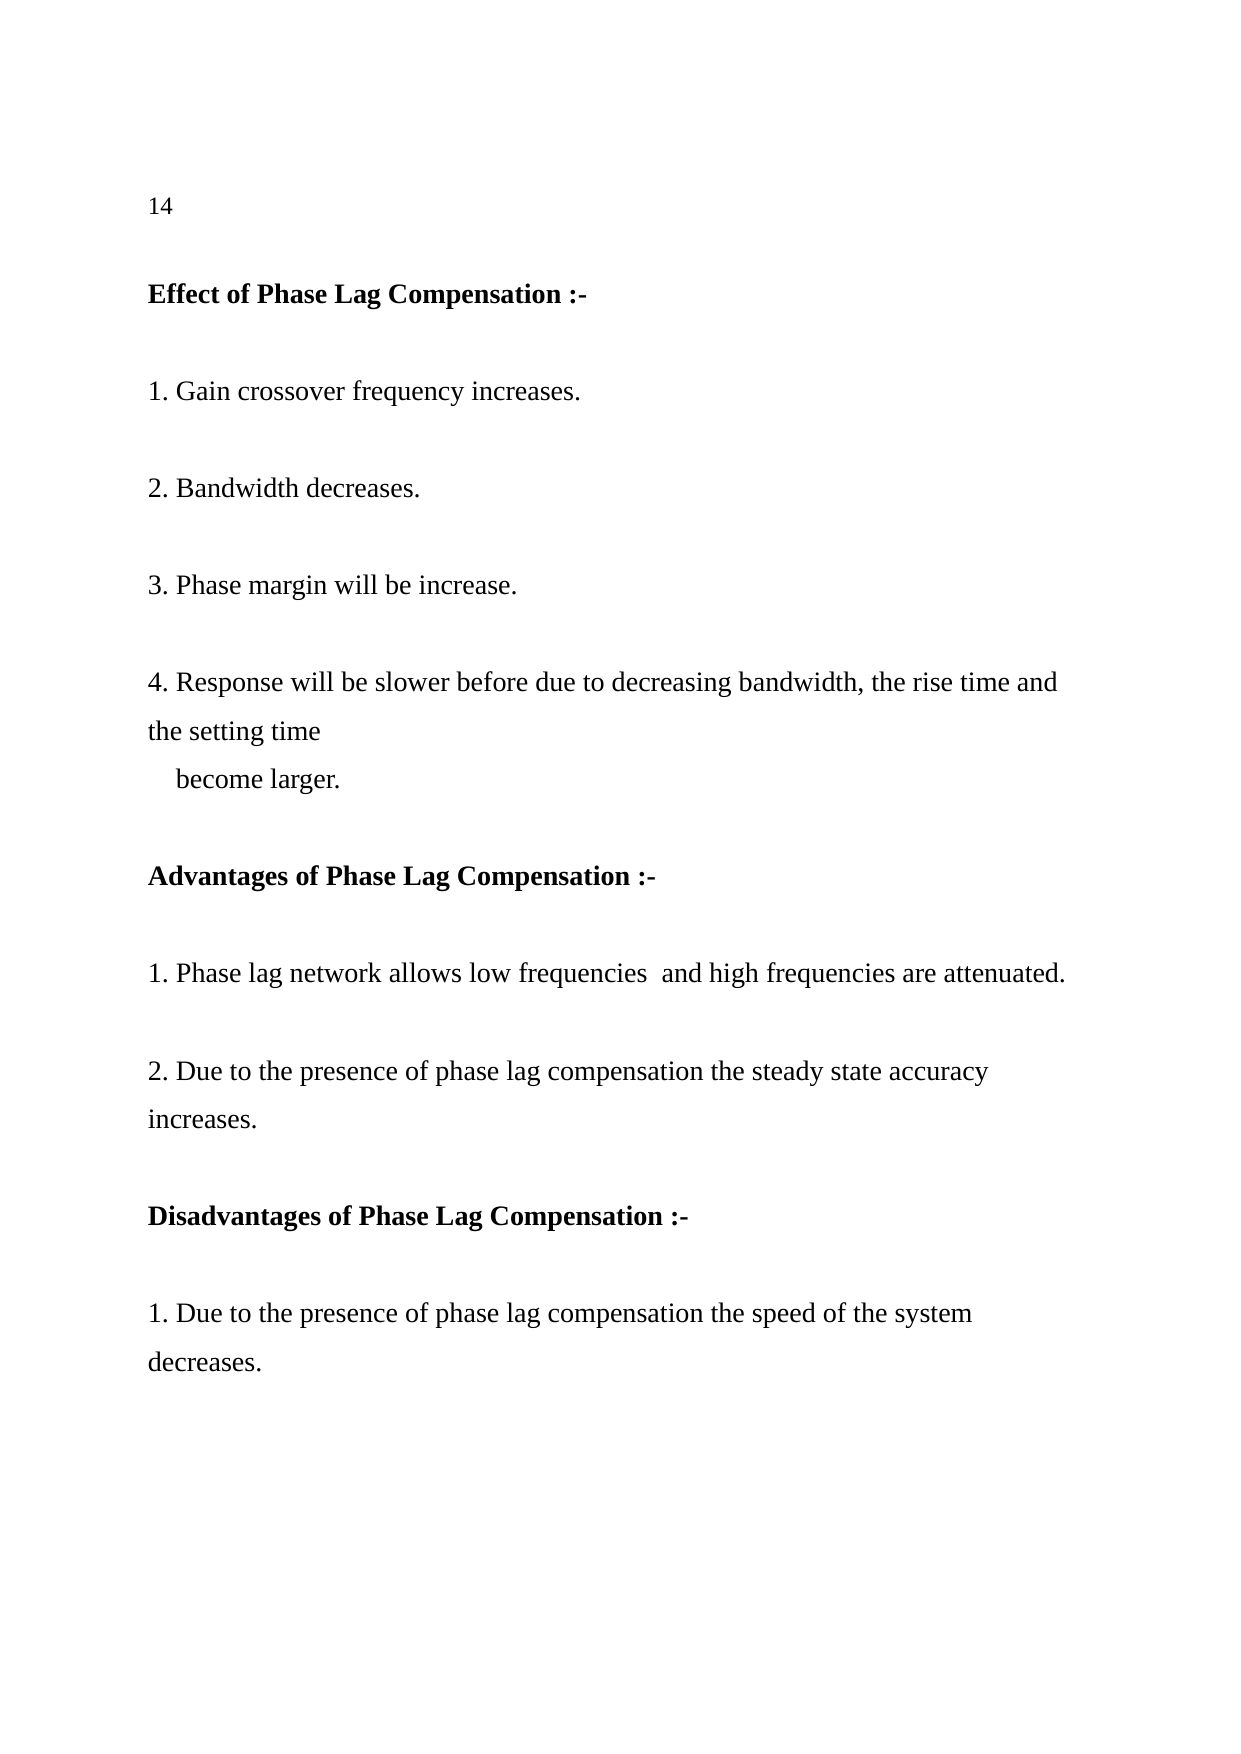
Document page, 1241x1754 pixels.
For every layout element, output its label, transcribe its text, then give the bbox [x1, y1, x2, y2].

text Effect of Phase Lag Compensation :- [148, 277, 1093, 309]
text 1. Gain crossover frequency increases. [148, 374, 1093, 406]
text 4. Response will be slower before due to decreasing bandwidth, the rise time and the setting time [148, 665, 1093, 746]
text 1. Due to the presence of phase lag compensation the speed of the system decreases. [148, 1296, 1093, 1377]
text 2. Bandwidth decreases. [148, 471, 1093, 503]
text become larger. [148, 762, 1093, 795]
text 2. Due to the presence of phase lag compensation the steady state accuracy increases. [148, 1054, 1093, 1134]
text 1. Phase lag network allows low frequencies and high frequencies are attenuated. [148, 957, 1093, 989]
text Disadvantages of Phase Lag Compensation :- [148, 1199, 1093, 1232]
text 14 [148, 191, 1093, 219]
text 3. Phase margin will be increase. [148, 568, 1093, 601]
text Advantages of Phase Lag Compensation :- [148, 859, 1093, 892]
